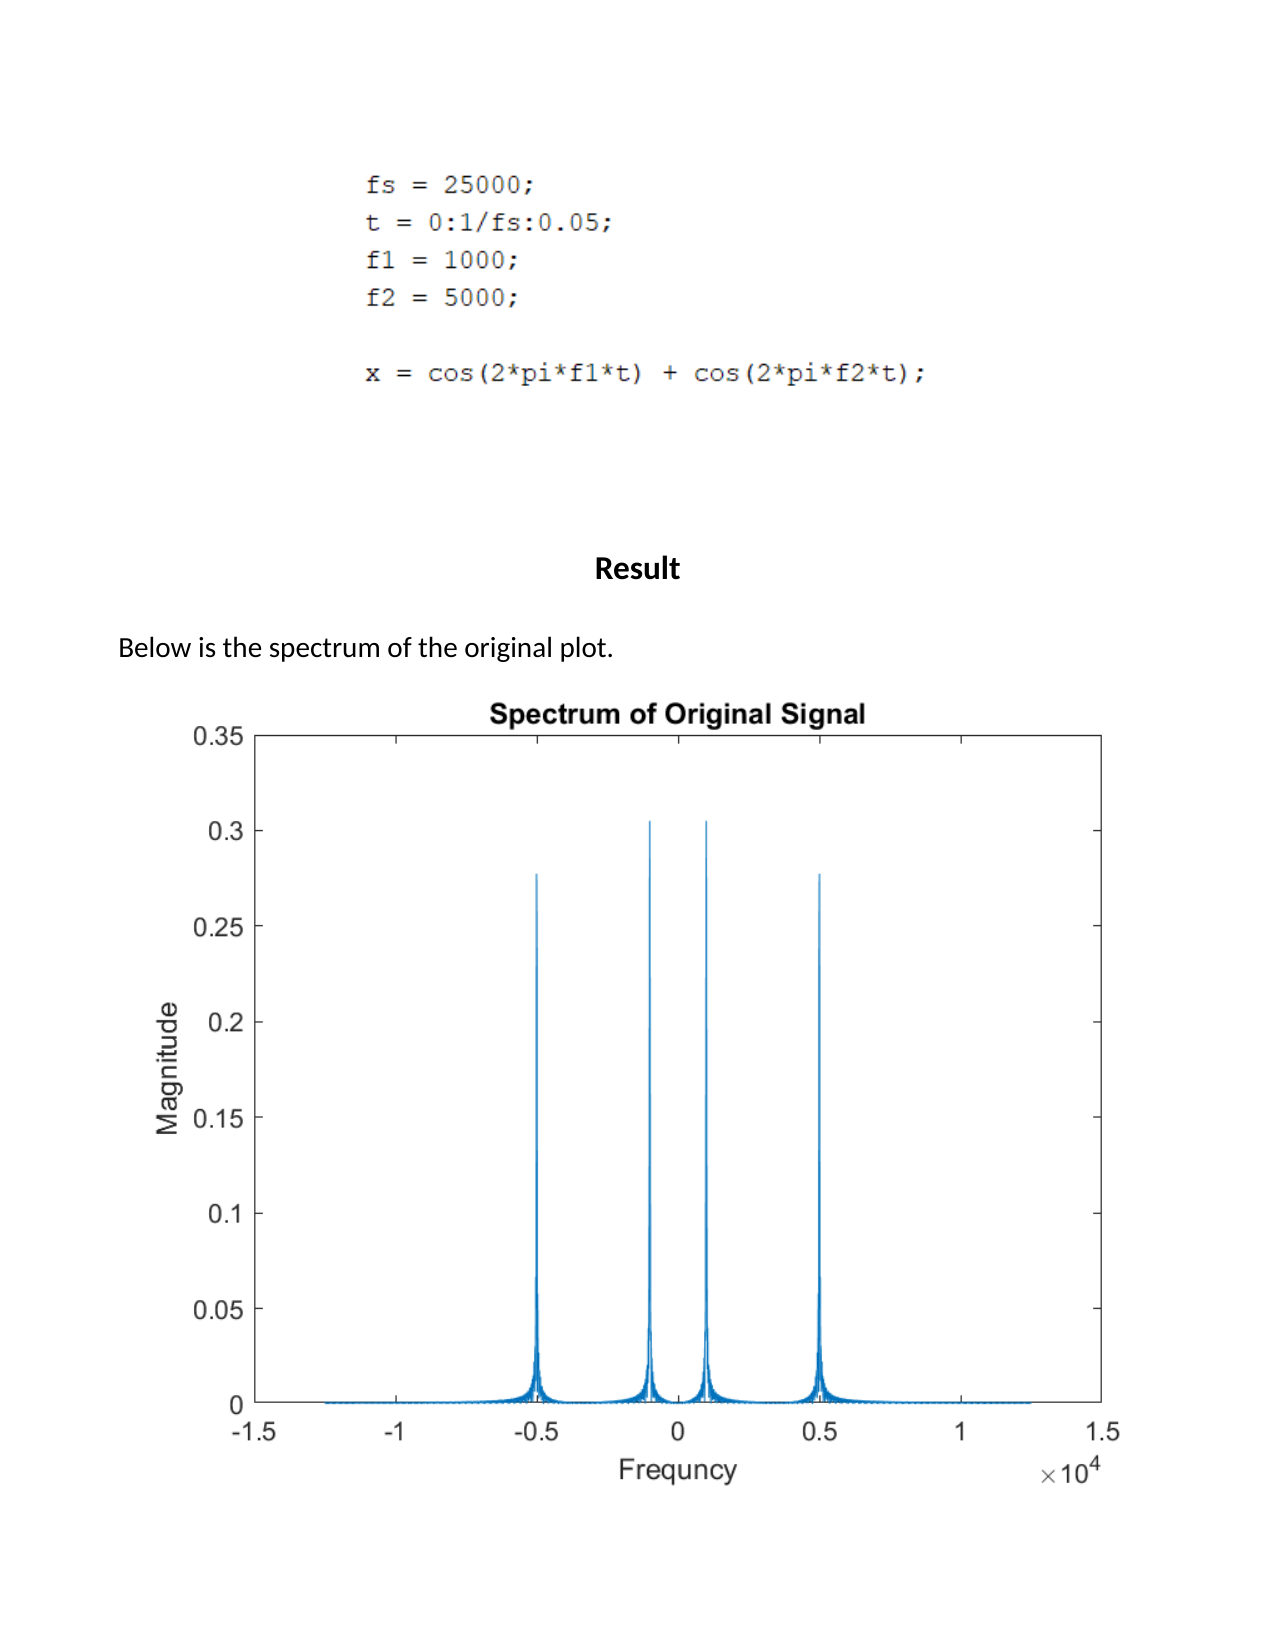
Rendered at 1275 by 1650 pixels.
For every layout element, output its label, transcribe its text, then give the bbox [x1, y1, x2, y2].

picture [323, 151, 952, 422]
text Result [118, 547, 1157, 588]
picture [153, 700, 1122, 1488]
text Below is the spectrum of the original plot. [118, 629, 1157, 664]
